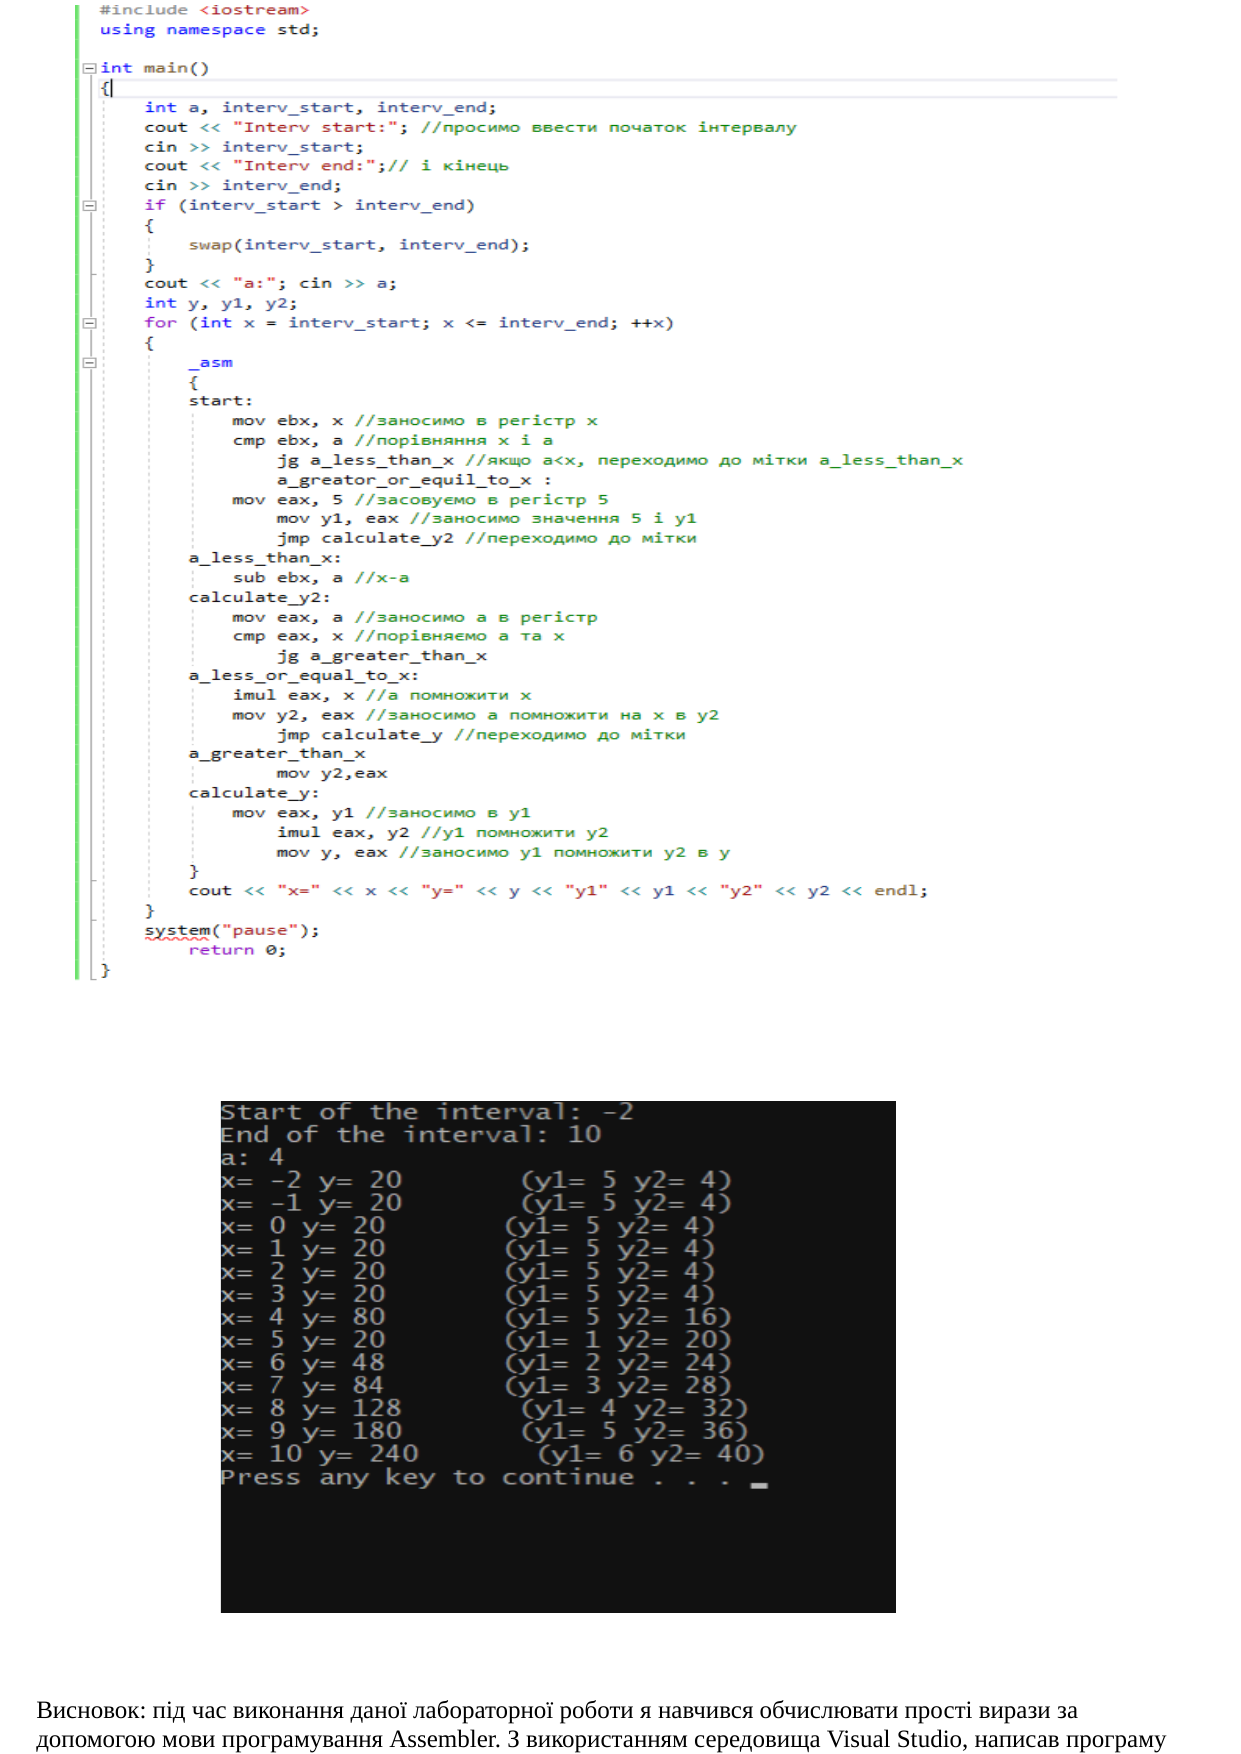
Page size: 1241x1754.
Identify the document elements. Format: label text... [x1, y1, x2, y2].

text Висновок: під час виконання даної лабораторної роботи я навчився обчислювати прості вирази за допомогою мови програмування Assembler. З використанням середовища Visual Studio, написав програму [36, 1695, 1193, 1753]
picture [220, 1101, 896, 1613]
picture [75, 5, 1118, 1007]
